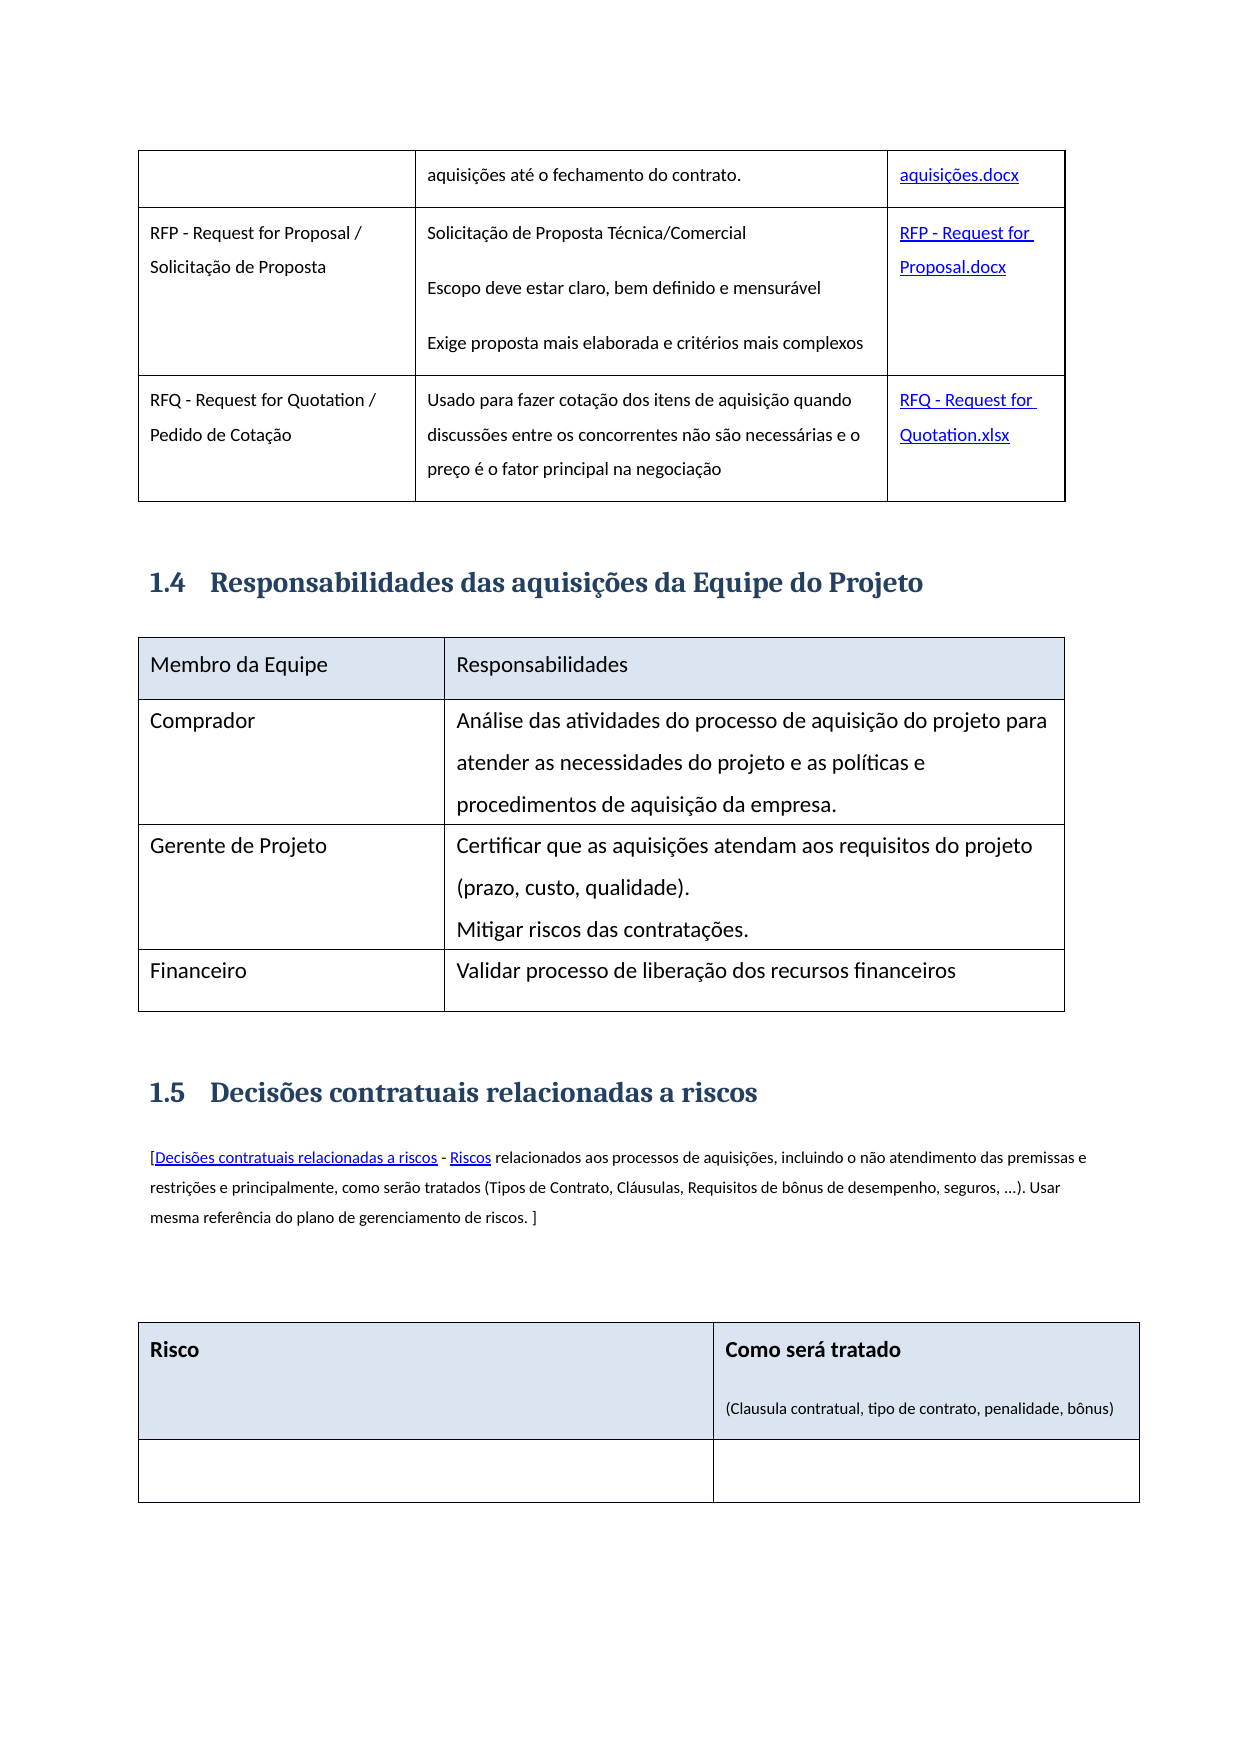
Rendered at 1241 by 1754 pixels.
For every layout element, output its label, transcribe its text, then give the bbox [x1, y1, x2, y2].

table_cell Gerente de Projeto [139, 825, 444, 949]
table_cell aquisições.docx [888, 151, 1064, 207]
table_cell RFQ - Request for Quotation / Pedido de Cotação [139, 376, 415, 501]
table_cell Financeiro [139, 950, 444, 1011]
table_cell Usado para fazer cotação dos itens de aquisição quando discussões entre os concorrentes não são necessárias e o preço é o fator principal na negociação [416, 376, 887, 501]
table_cell [139, 151, 415, 207]
table_cell Certificar que as aquisições atendam aos requisitos do projeto (prazo, custo, qualidade). Mitigar riscos das contratações. [445, 825, 1064, 949]
table_cell aquisições até o fechamento do contrato. [416, 151, 887, 207]
table_cell RFQ - Request for Quotation.xlsx [888, 376, 1064, 501]
table_header Responsabilidades [445, 638, 1064, 699]
table_header Como será tratado (Clausula contratual, tipo de contrato, penalidade, bônus) [714, 1323, 1139, 1439]
table_cell Análise das atividades do processo de aquisição do projeto para atender as necessidades do projeto e as políticas e procedimentos de aquisição da empresa. [445, 700, 1064, 824]
table_cell Comprador [139, 700, 444, 824]
table_header Risco [139, 1323, 713, 1439]
table_header Membro da Equipe [139, 638, 444, 699]
table_cell Validar processo de liberação dos recursos financeiros [445, 950, 1064, 1011]
table_cell [139, 1440, 713, 1502]
table_cell [714, 1440, 1139, 1502]
subtitle Responsabilidades das aquisições da Equipe do Projeto [150, 566, 1090, 599]
table_cell Solicitação de Proposta Técnica/Comercial Escopo deve estar claro, bem definido e mensurável Exige proposta mais elaborada e critérios mais complexos [416, 208, 887, 375]
table_cell RFP - Request for Proposal.docx [888, 208, 1064, 375]
table_cell RFP - Request for Proposal / Solicitação de Proposta [139, 208, 415, 375]
subtitle Decisões contratuais relacionadas a riscos [150, 1076, 1090, 1109]
text [Decisões contratuais relacionadas a riscos - Riscos relacionados aos processos de aquisições, incluindo o não atendimento das premissas e restrições e principalmente, como serão tratados (Tipos de Contrato, Cláusulas, Requisitos de bônus de desempenho, seguros, ...). Usar mesma referência do plano de gerenciamento de riscos. ] [150, 1147, 1090, 1228]
